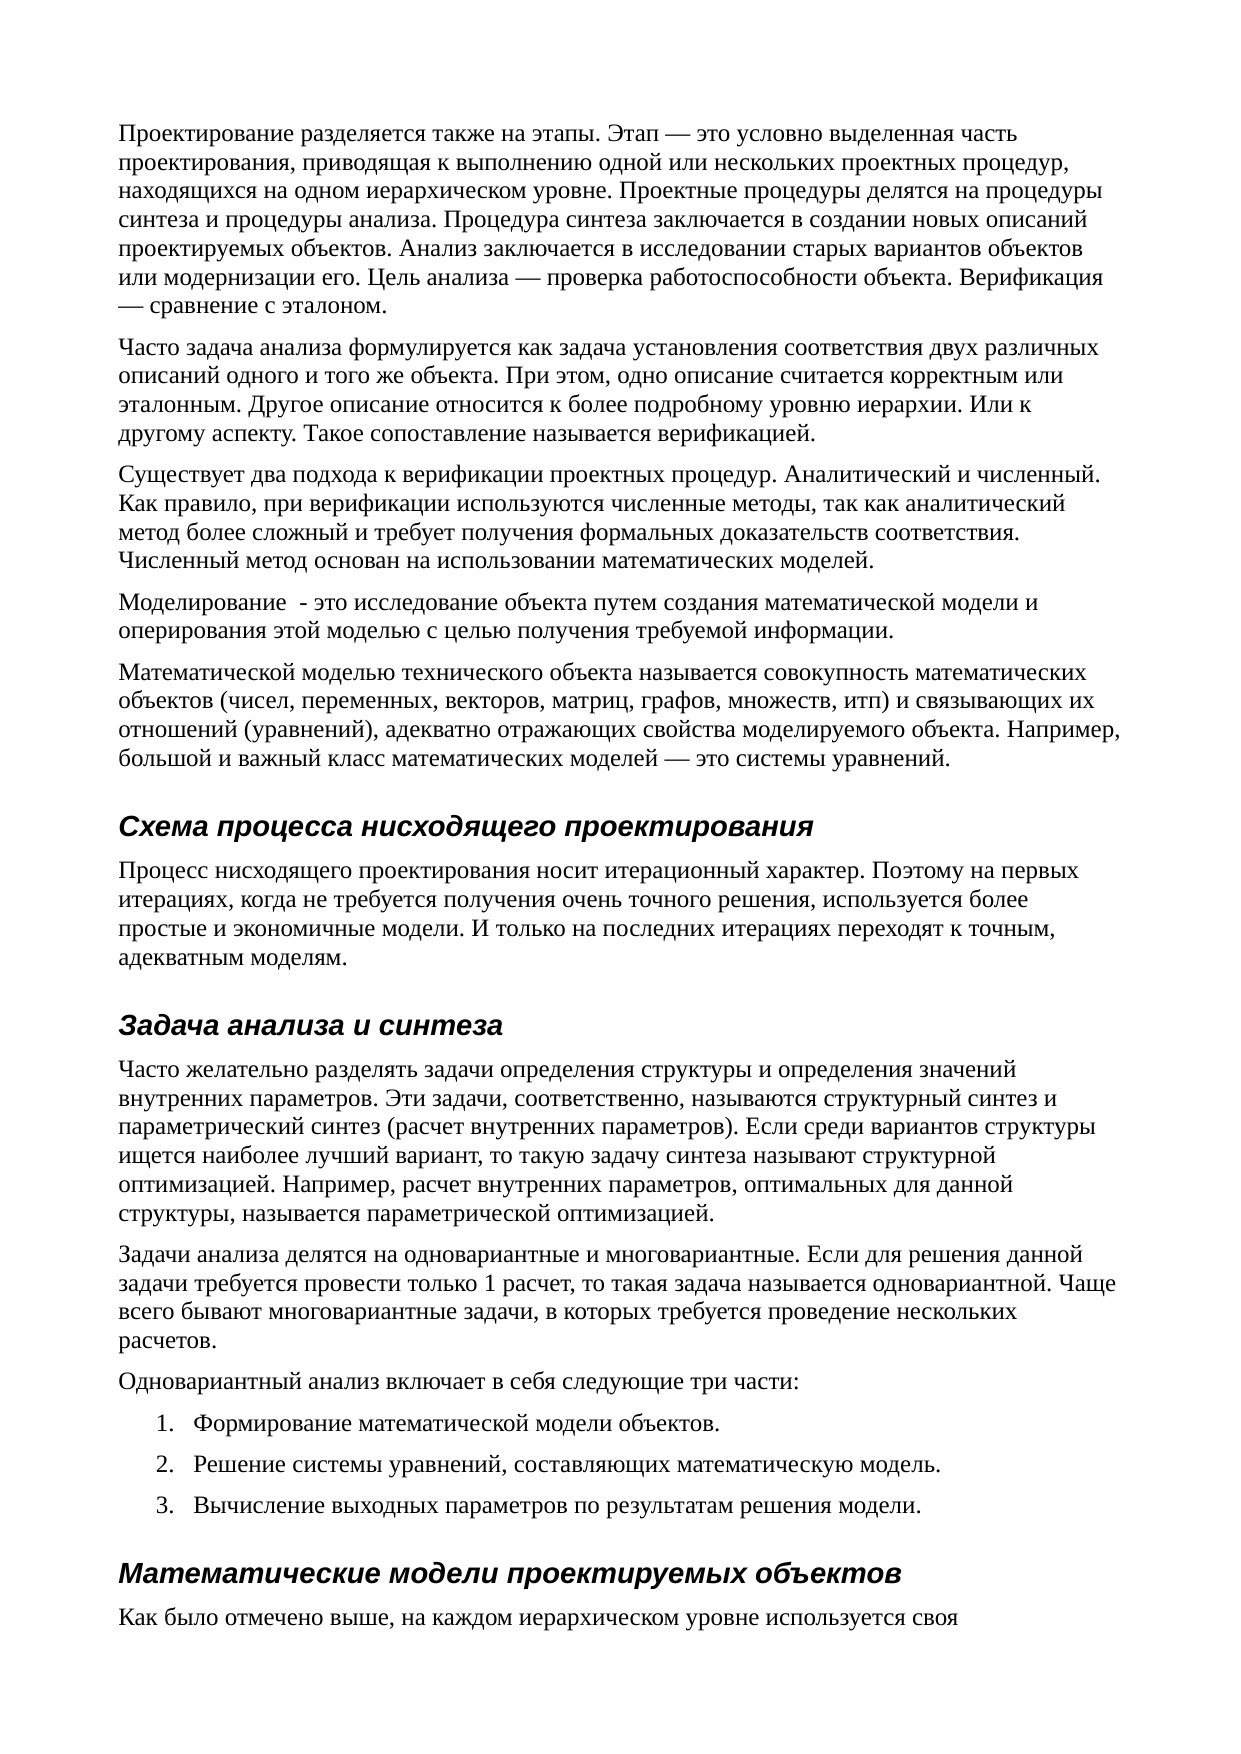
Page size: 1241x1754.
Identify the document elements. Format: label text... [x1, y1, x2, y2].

text Процесс нисходящего проектирования носит итерационный характер. Поэтому на первых итерациях, когда не требуется получения очень точного решения, используется более простые и экономичные модели. И только на последних итерациях переходят к точным, адекватным моделям. [118, 855, 1122, 970]
text Задачи анализа делятся на одновариантные и многовариантные. Если для решения данной задачи требуется провести только 1 расчет, то такая задача называется одновариантной. Чаще всего бывают многовариантные задачи, в которых требуется проведение нескольких расчетов. [118, 1239, 1122, 1354]
text Существует два подхода к верификации проектных процедур. Аналитический и численный. Как правило, при верификации используются численные методы, так как аналитический метод более сложный и требует получения формальных доказательств соответствия. Численный метод основан на использовании математических моделей. [118, 459, 1122, 574]
subtitle Схема процесса нисходящего проектирования [118, 809, 1122, 843]
list Формирование математической модели объектов. [156, 1408, 1122, 1436]
text Математической моделью технического объекта называется совокупность математических объектов (чисел, переменных, векторов, матриц, графов, множеств, итп) и связывающих их отношений (уравнений), адекватно отражающих свойства моделируемого объекта. Например, большой и важный класс математических моделей — это системы уравнений. [118, 657, 1122, 772]
subtitle Задача анализа и синтеза [118, 1008, 1122, 1041]
text Одновариантный анализ включает в себя следующие три части: [118, 1366, 1122, 1395]
text Часто задача анализа формулируется как задача установления соответствия двух различных описаний одного и того же объекта. При этом, одно описание считается корректным или эталонным. Другое описание относится к более подробному уровню иерархии. Или к другому аспекту. Такое сопоставление называется верификацией. [118, 332, 1122, 447]
subtitle Математические модели проектируемых объектов [118, 1556, 1122, 1590]
text Проектирование разделяется также на этапы. Этап — это условно выделенная часть проектирования, приводящая к выполнению одной или нескольких проектных процедур, находящихся на одном иерархическом уровне. Проектные процедуры делятся на процедуры синтеза и процедуры анализа. Процедура синтеза заключается в создании новых описаний проектируемых объектов. Анализ заключается в исследовании старых вариантов объектов или модернизации его. Цель анализа — проверка работоспособности объекта. Верификация — сравнение с эталоном. [118, 118, 1122, 319]
list Вычисление выходных параметров по результатам решения модели. [156, 1490, 1122, 1519]
text Моделирование - это исследование объекта путем создания математической модели и оперирования этой моделью с целью получения требуемой информации. [118, 587, 1122, 644]
text Часто желательно разделять задачи определения структуры и определения значений внутренних параметров. Эти задачи, соответственно, называются структурный синтез и параметрический синтез (расчет внутренних параметров). Если среди вариантов структуры ищется наиболее лучший вариант, то такую задачу синтеза называют структурной оптимизацией. Например, расчет внутренних параметров, оптимальных для данной структуры, называется параметрической оптимизацией. [118, 1054, 1122, 1226]
list Решение системы уравнений, составляющих математическую модель. [156, 1449, 1122, 1478]
text Как было отмечено выше, на каждом иерархическом уровне используется своя [118, 1602, 1122, 1631]
